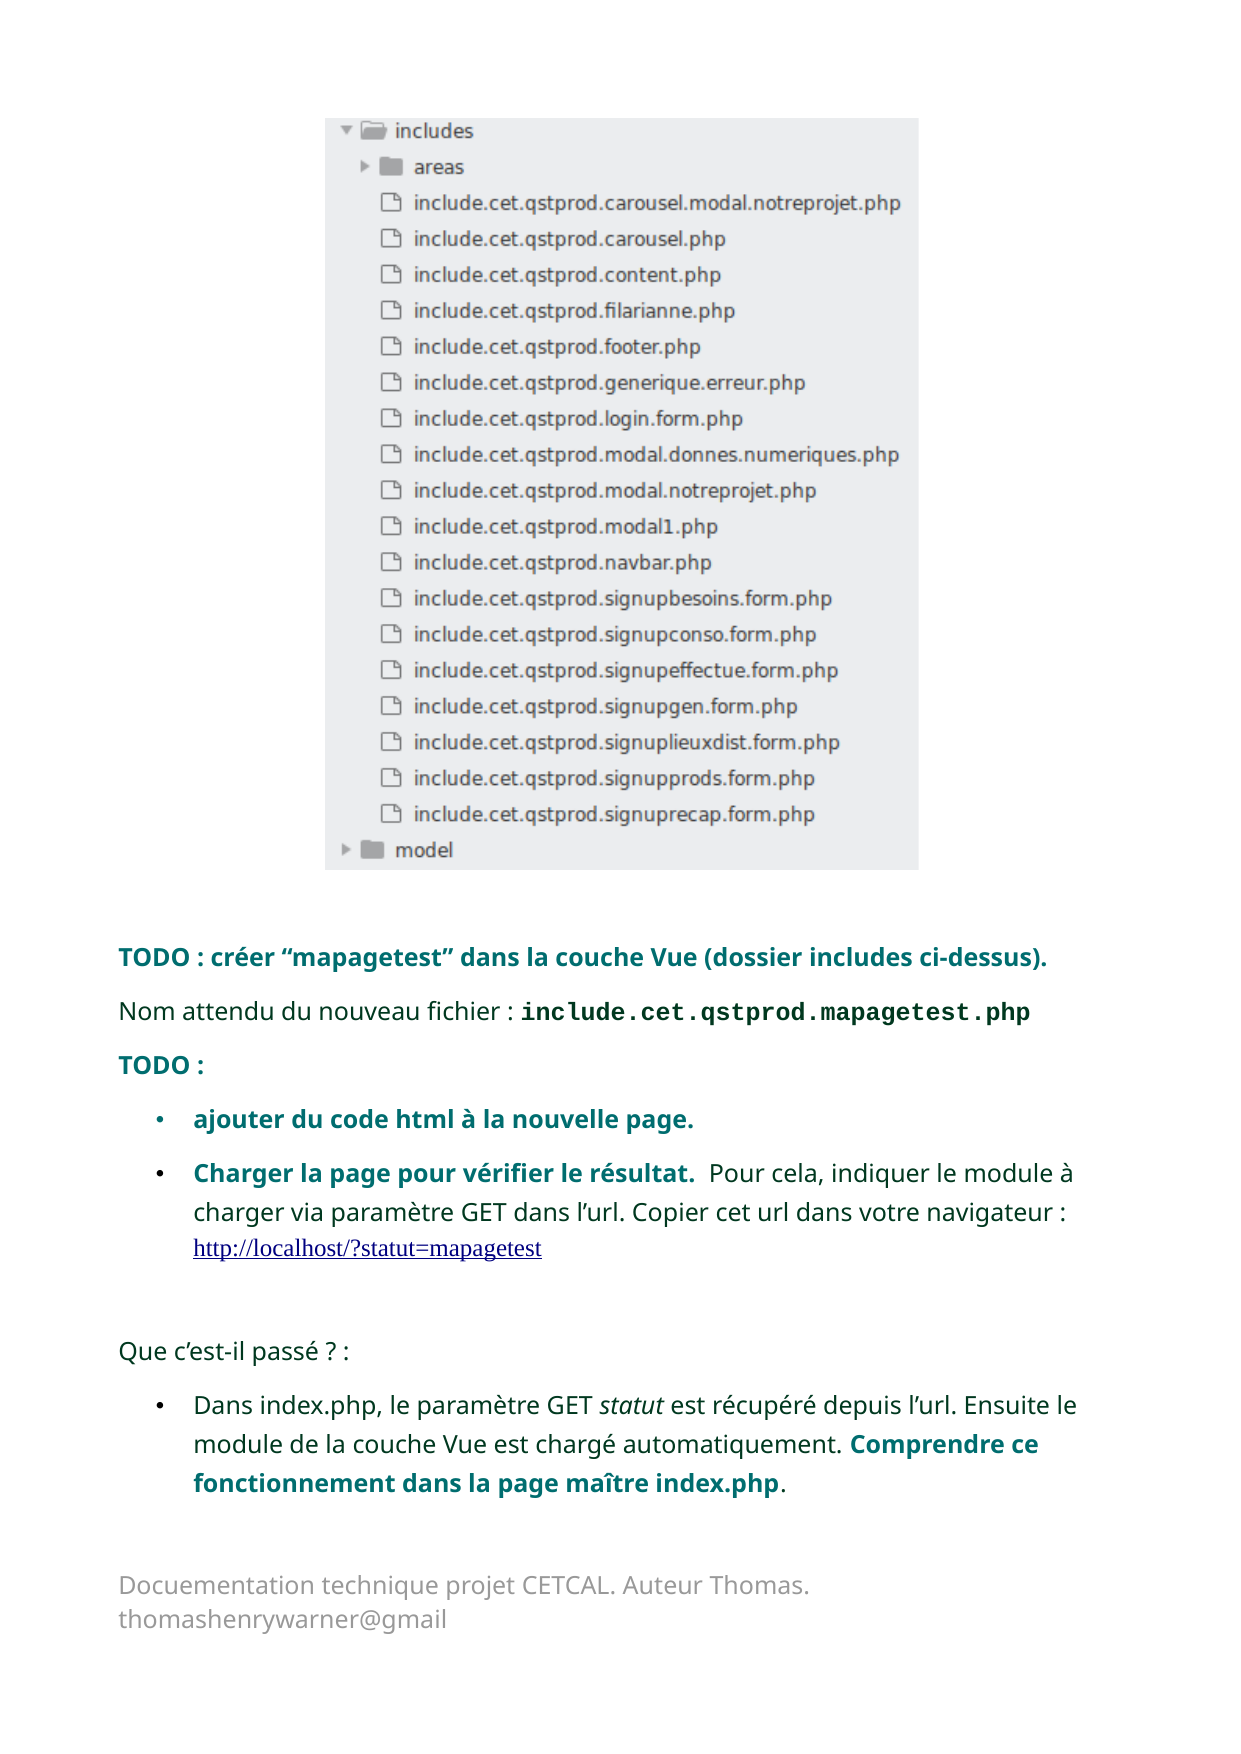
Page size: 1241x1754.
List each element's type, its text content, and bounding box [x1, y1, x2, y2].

text TODO : créer “mapagetest” dans la couche Vue (dossier includes ci-dessus). [118, 940, 1122, 974]
table_header [123, 118, 1121, 886]
picture [325, 118, 919, 870]
text Que c’est-il passé ? : [118, 1334, 1122, 1368]
list Charger la page pour vérifier le résultat. Pour cela, indiquer le module à charger via paramètre GET dans l’url. Copier cet url dans votre navigateur : http://localhost/?statut=mapagetest [156, 1155, 1122, 1261]
text Nom attendu du nouveau fichier : include.cet.qstprod.mapagetest.php [118, 994, 1122, 1028]
list ajouter du code html à la nouvelle page. [156, 1101, 1122, 1136]
text TODO : [118, 1048, 1122, 1082]
list Dans index.php, le paramètre GET statut est récupéré depuis l’url. Ensuite le module de la couche Vue est chargé automatiquement. Comprendre ce fonctionnement dans la page maître index.php. [156, 1388, 1122, 1500]
